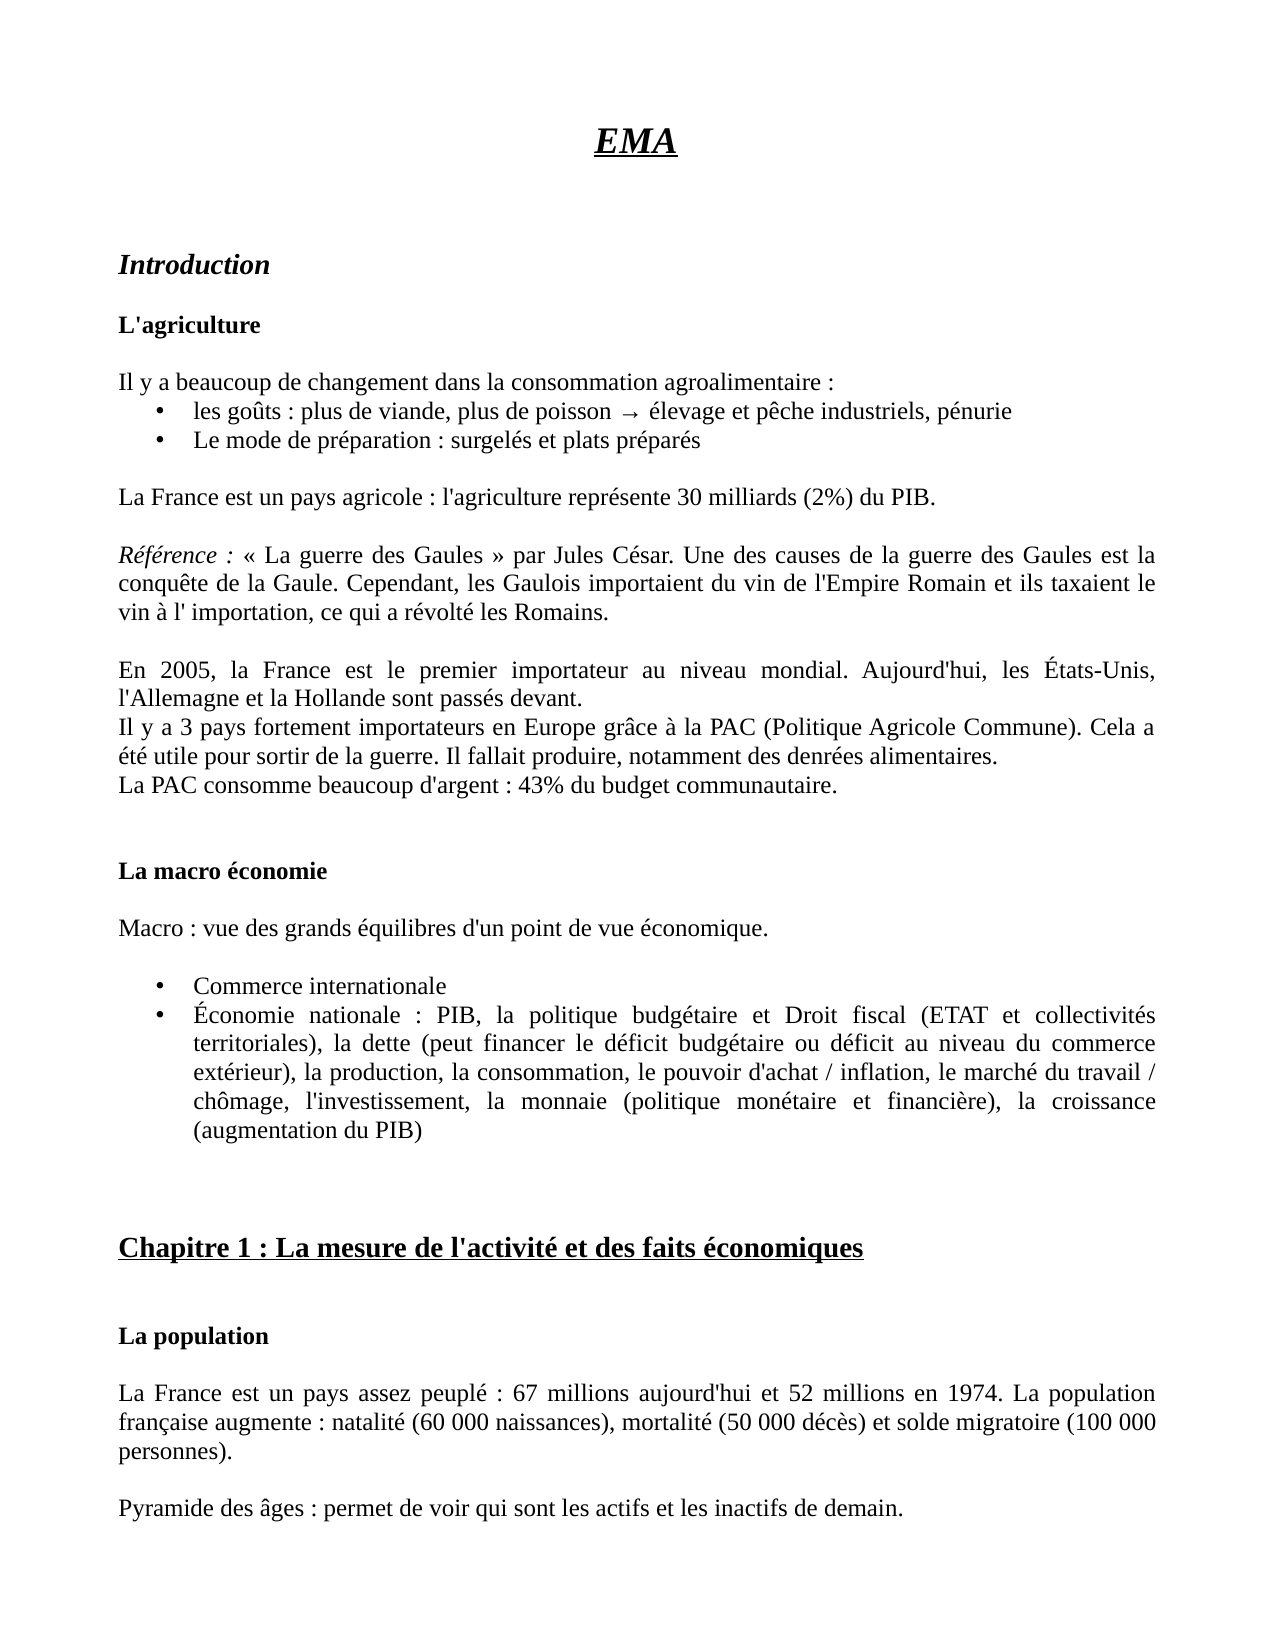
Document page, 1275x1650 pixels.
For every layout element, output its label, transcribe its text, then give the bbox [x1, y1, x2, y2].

text La macro économie [118, 856, 1157, 885]
text Macro : vue des grands équilibres d'un point de vue économique. [118, 913, 1157, 942]
list Le mode de préparation : surgelés et plats préparés [156, 425, 1157, 453]
text Chapitre 1 : La mesure de l'activité et des faits économiques [118, 1230, 1157, 1263]
text Il y a beaucoup de changement dans la consommation agroalimentaire : [118, 367, 1157, 396]
list Commerce internationale [156, 971, 1157, 1000]
text La population [118, 1321, 1157, 1349]
text La PAC consomme beaucoup d'argent : 43% du budget communautaire. [118, 770, 1157, 798]
text EMA [118, 118, 1157, 161]
text La France est un pays agricole : l'agriculture représente 30 milliards (2%) du PIB. [118, 482, 1157, 511]
text Introduction [118, 247, 1157, 281]
text La France est un pays assez peuplé : 67 millions aujourd'hui et 52 millions en 1974. La population française augmente : natalité (60 000 naissances), mortalité (50 000 décès) et solde migratoire (100 000 personnes). [118, 1378, 1157, 1464]
text En 2005, la France est le premier importateur au niveau mondial. Aujourd'hui, les États-Unis, l'Allemagne et la Hollande sont passés devant. [118, 655, 1157, 712]
text L'agriculture [118, 310, 1157, 338]
list les goûts : plus de viande, plus de poisson → élevage et pêche industriels, pénurie [156, 396, 1157, 425]
list Économie nationale : PIB, la politique budgétaire et Droit fiscal (ETAT et collectivités territoriales), la dette (peut financer le déficit budgétaire ou déficit au niveau du commerce extérieur), la production, la consommation, le pouvoir d'achat / inflation, le marché du travail / chômage, l'investissement, la monnaie (politique monétaire et financière), la croissance (augmentation du PIB) [156, 1000, 1157, 1143]
text Il y a 3 pays fortement importateurs en Europe grâce à la PAC (Politique Agricole Commune). Cela a été utile pour sortir de la guerre. Il fallait produire, notamment des denrées alimentaires. [118, 712, 1157, 770]
text Référence : « La guerre des Gaules » par Jules César. Une des causes de la guerre des Gaules est la conquête de la Gaule. Cependant, les Gaulois importaient du vin de l'Empire Romain et ils taxaient le vin à l' importation, ce qui a révolté les Romains. [118, 540, 1157, 626]
text Pyramide des âges : permet de voir qui sont les actifs et les inactifs de demain. [118, 1493, 1157, 1522]
